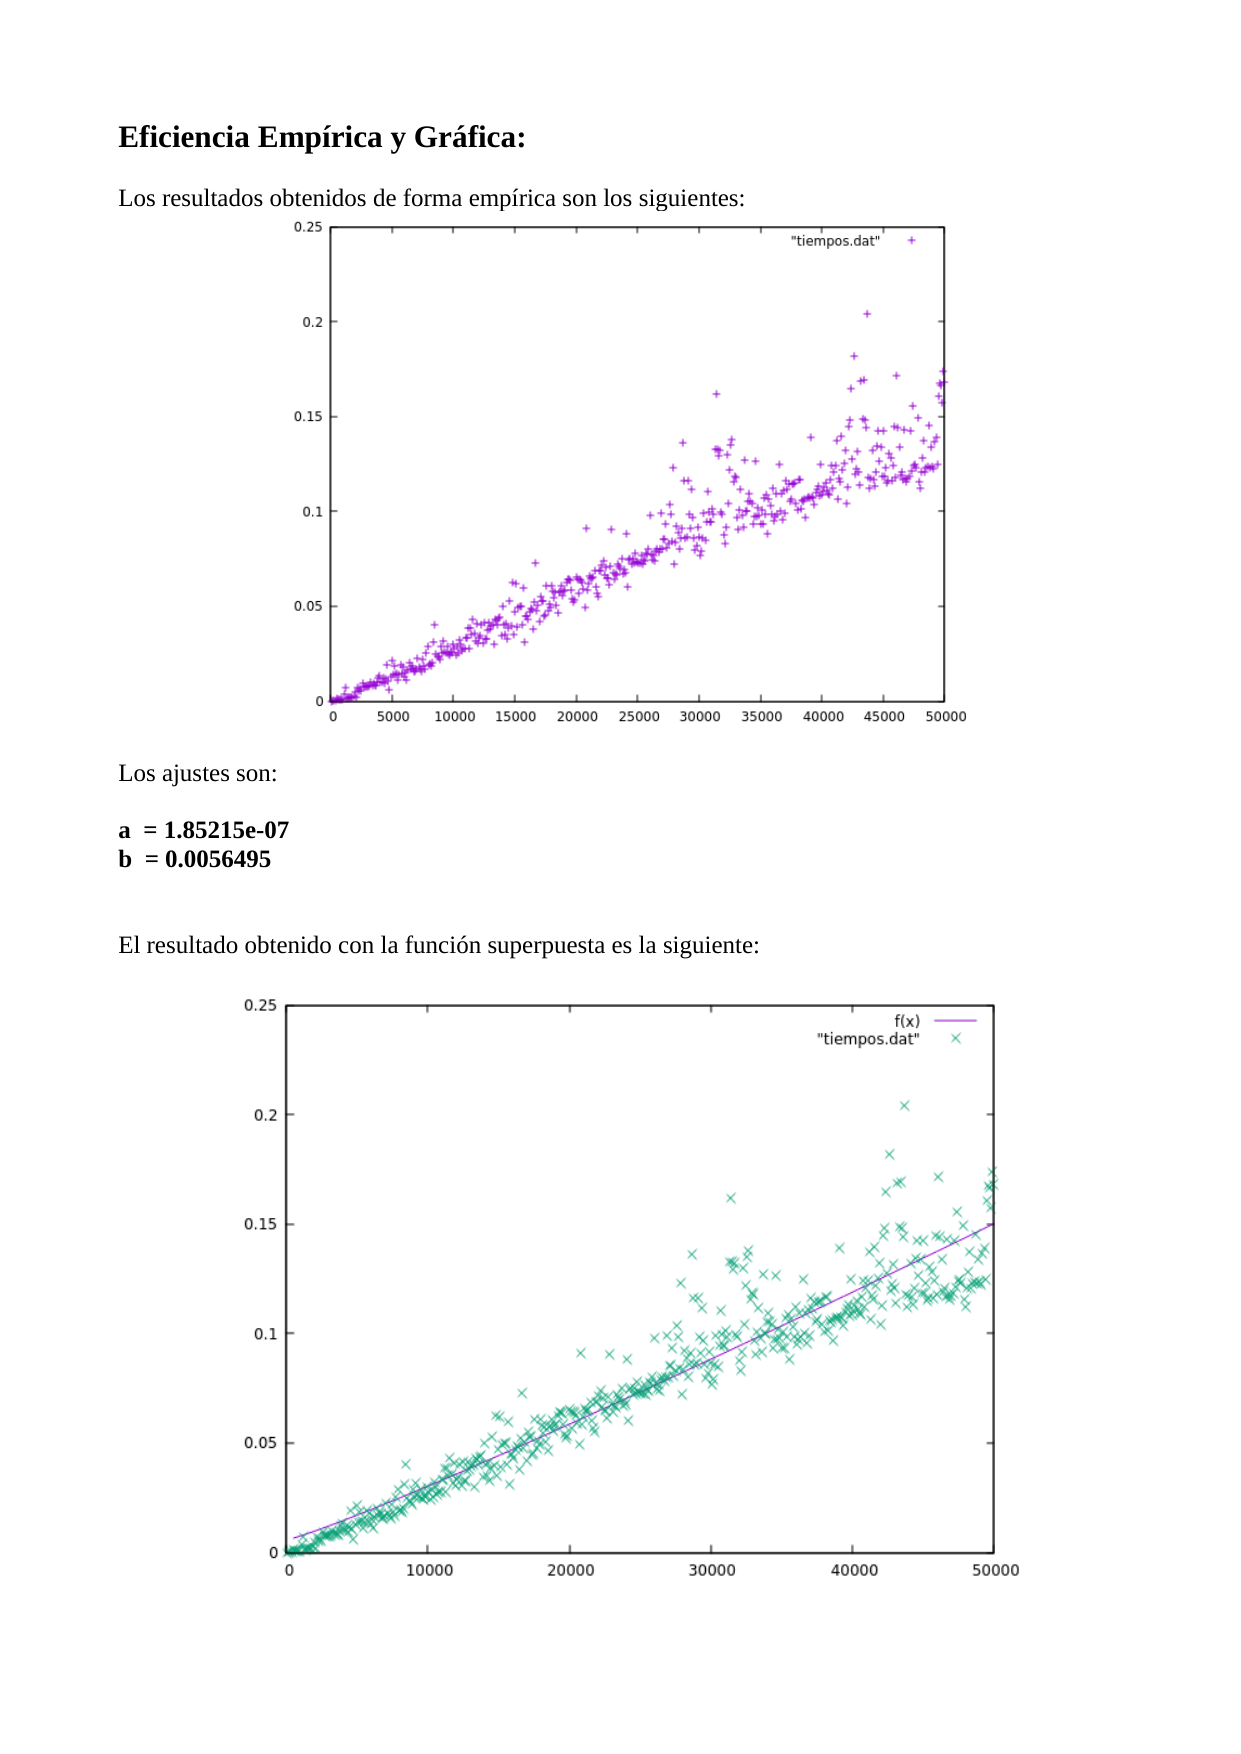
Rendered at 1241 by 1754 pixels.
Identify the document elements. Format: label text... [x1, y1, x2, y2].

picture [273, 211, 967, 731]
text Eficiencia Empírica y Gráfica: [118, 118, 1122, 154]
text b = 0.0056495 [118, 844, 1122, 873]
text a = 1.85215e-07 [118, 815, 1122, 844]
text El resultado obtenido con la función superpuesta es la siguiente: [118, 930, 1122, 959]
text Los resultados obtenidos de forma empírica son los siguientes: [118, 183, 1122, 212]
picture [221, 987, 1020, 1587]
text Los ajustes son: [118, 758, 1122, 787]
